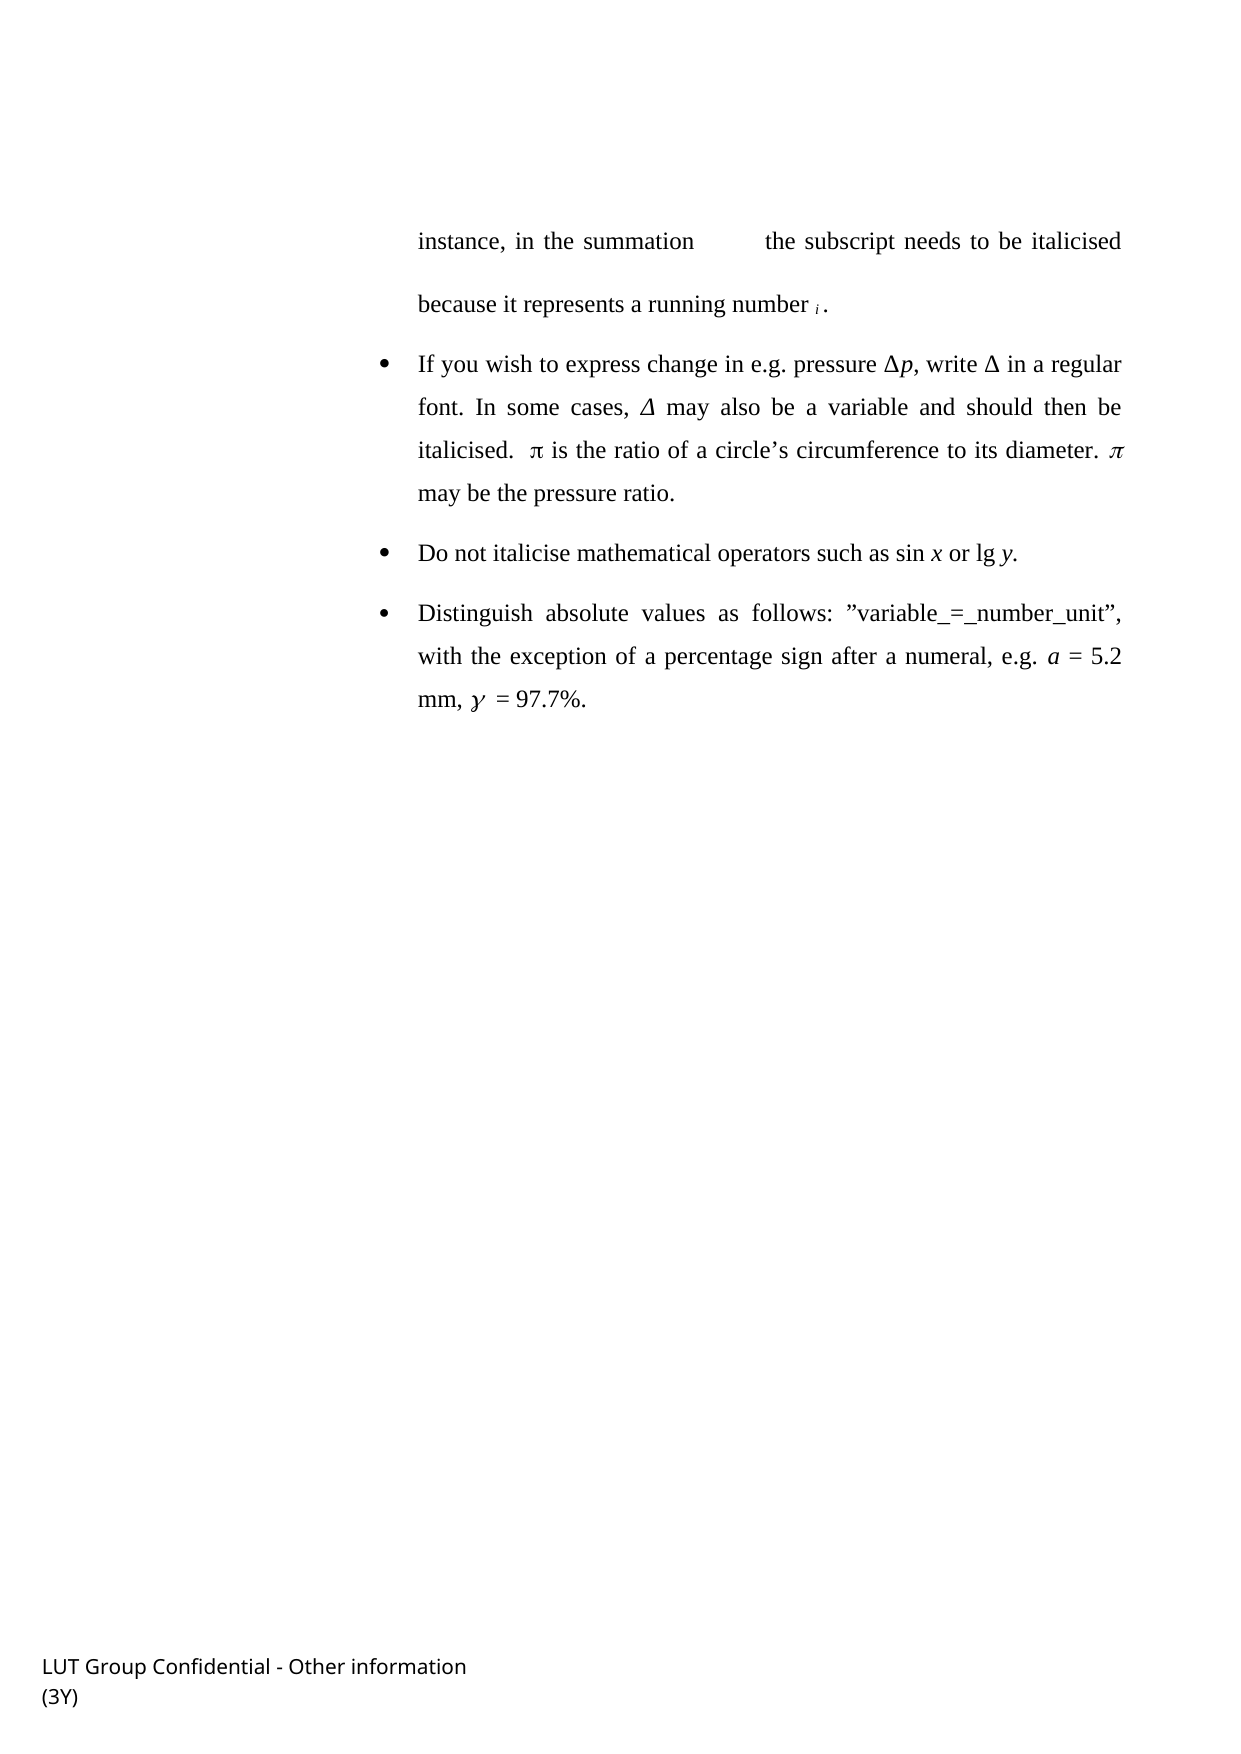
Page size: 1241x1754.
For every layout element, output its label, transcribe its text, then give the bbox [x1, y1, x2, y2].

list Distinguish absolute values as follows: ”variable_=_number_unit”, with the exception of a percentage sign after a numeral, e.g. a = 5.2 mm,  = 97.7%. [380, 598, 1122, 713]
list Do not italicise mathematical operators such as sin x or lg y. [380, 538, 1122, 567]
list If you wish to express change in e.g. pressure Δp, write Δ in a regular font. In some cases, Δ may also be a variable and should then be italicised.  is the ratio of a circle’s circumference to its diameter.  may be the pressure ratio. [380, 349, 1122, 507]
list Write subscripts upright unless there is a need to italicise them. Write abbreviated subscripts and numerals e.g. as follows: Δσw, σ1, σmin. For instance, in the summation the subscript needs to be italicised because it represents a running number i . [380, 207, 1122, 318]
